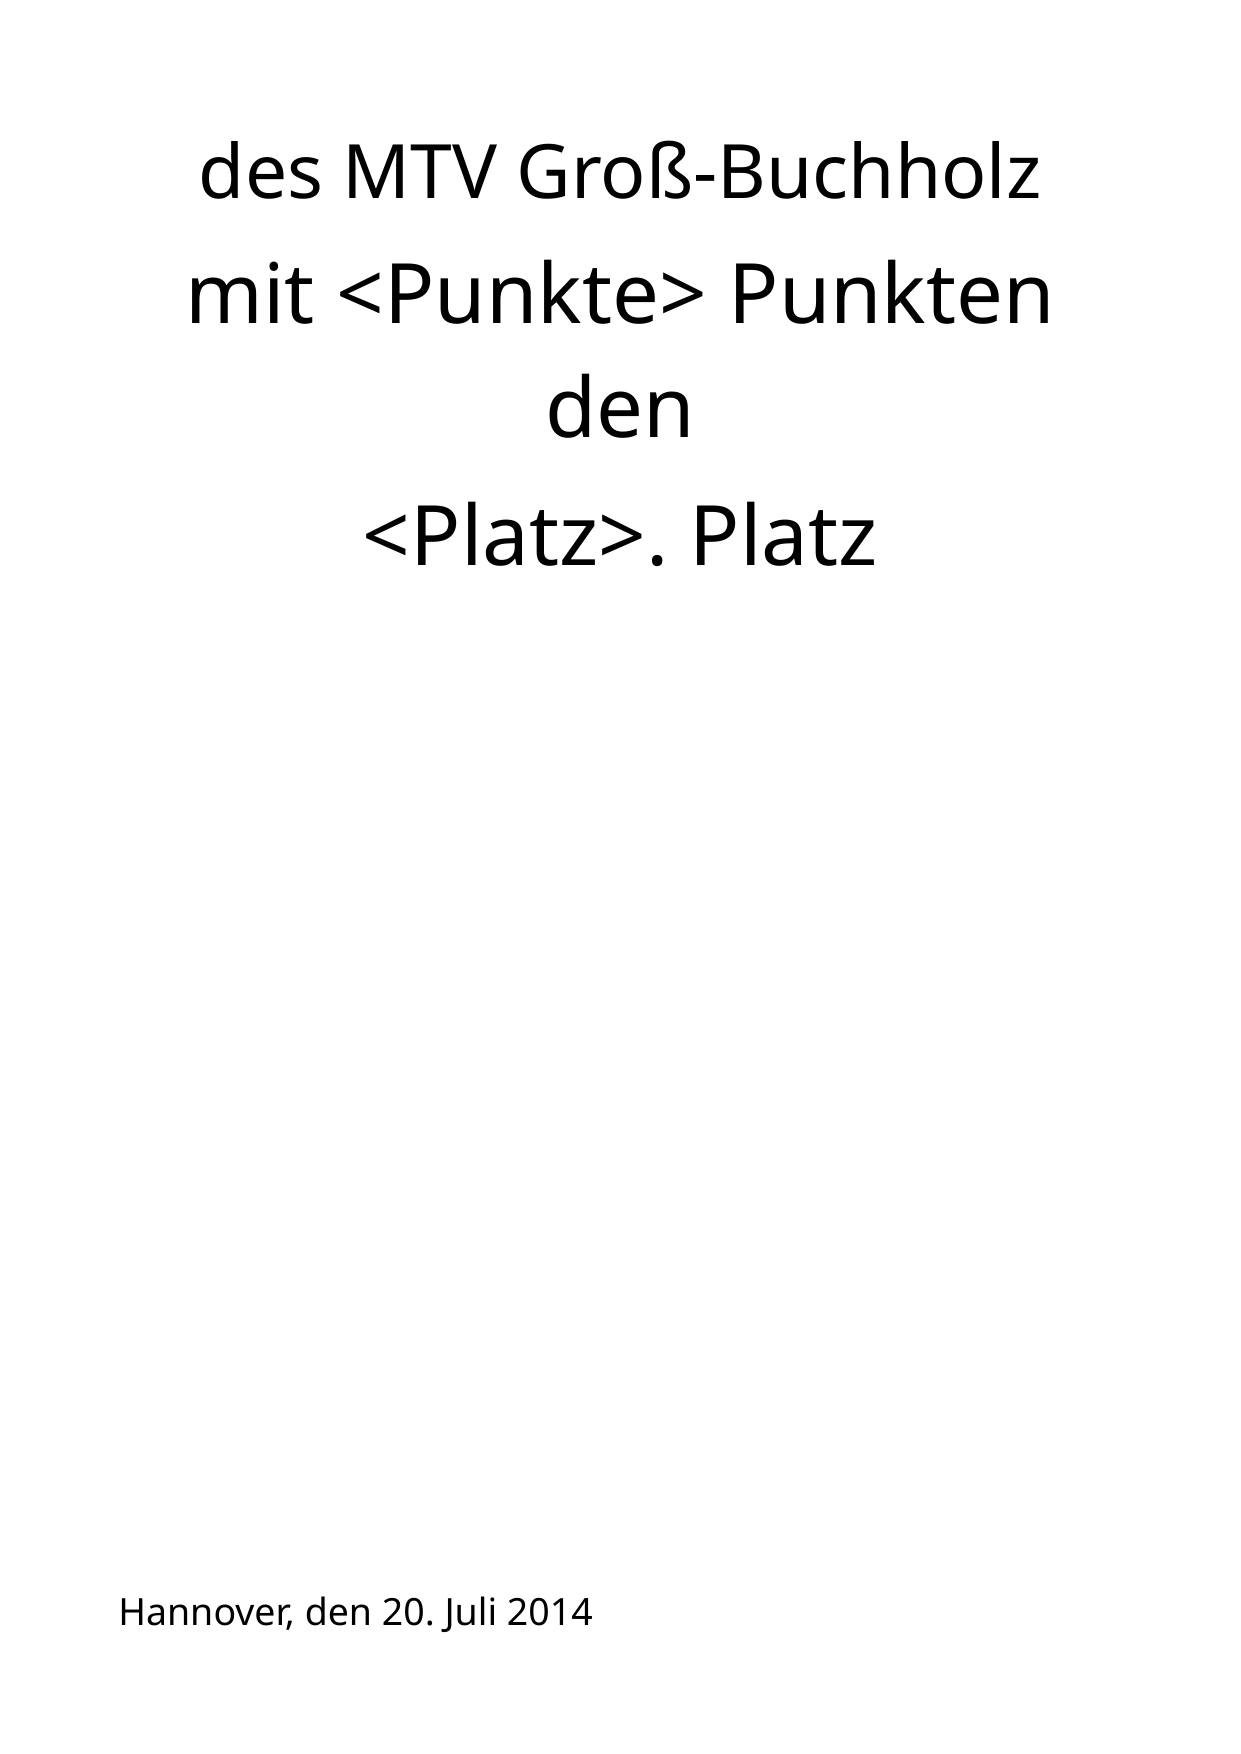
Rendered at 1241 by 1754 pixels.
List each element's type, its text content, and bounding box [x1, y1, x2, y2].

text des MTV Groß-Buchholz [118, 118, 1122, 220]
text mit <Punkte> Punkten [118, 235, 1122, 348]
text den [118, 348, 1122, 462]
text <Platz>. Platz [118, 477, 1122, 590]
